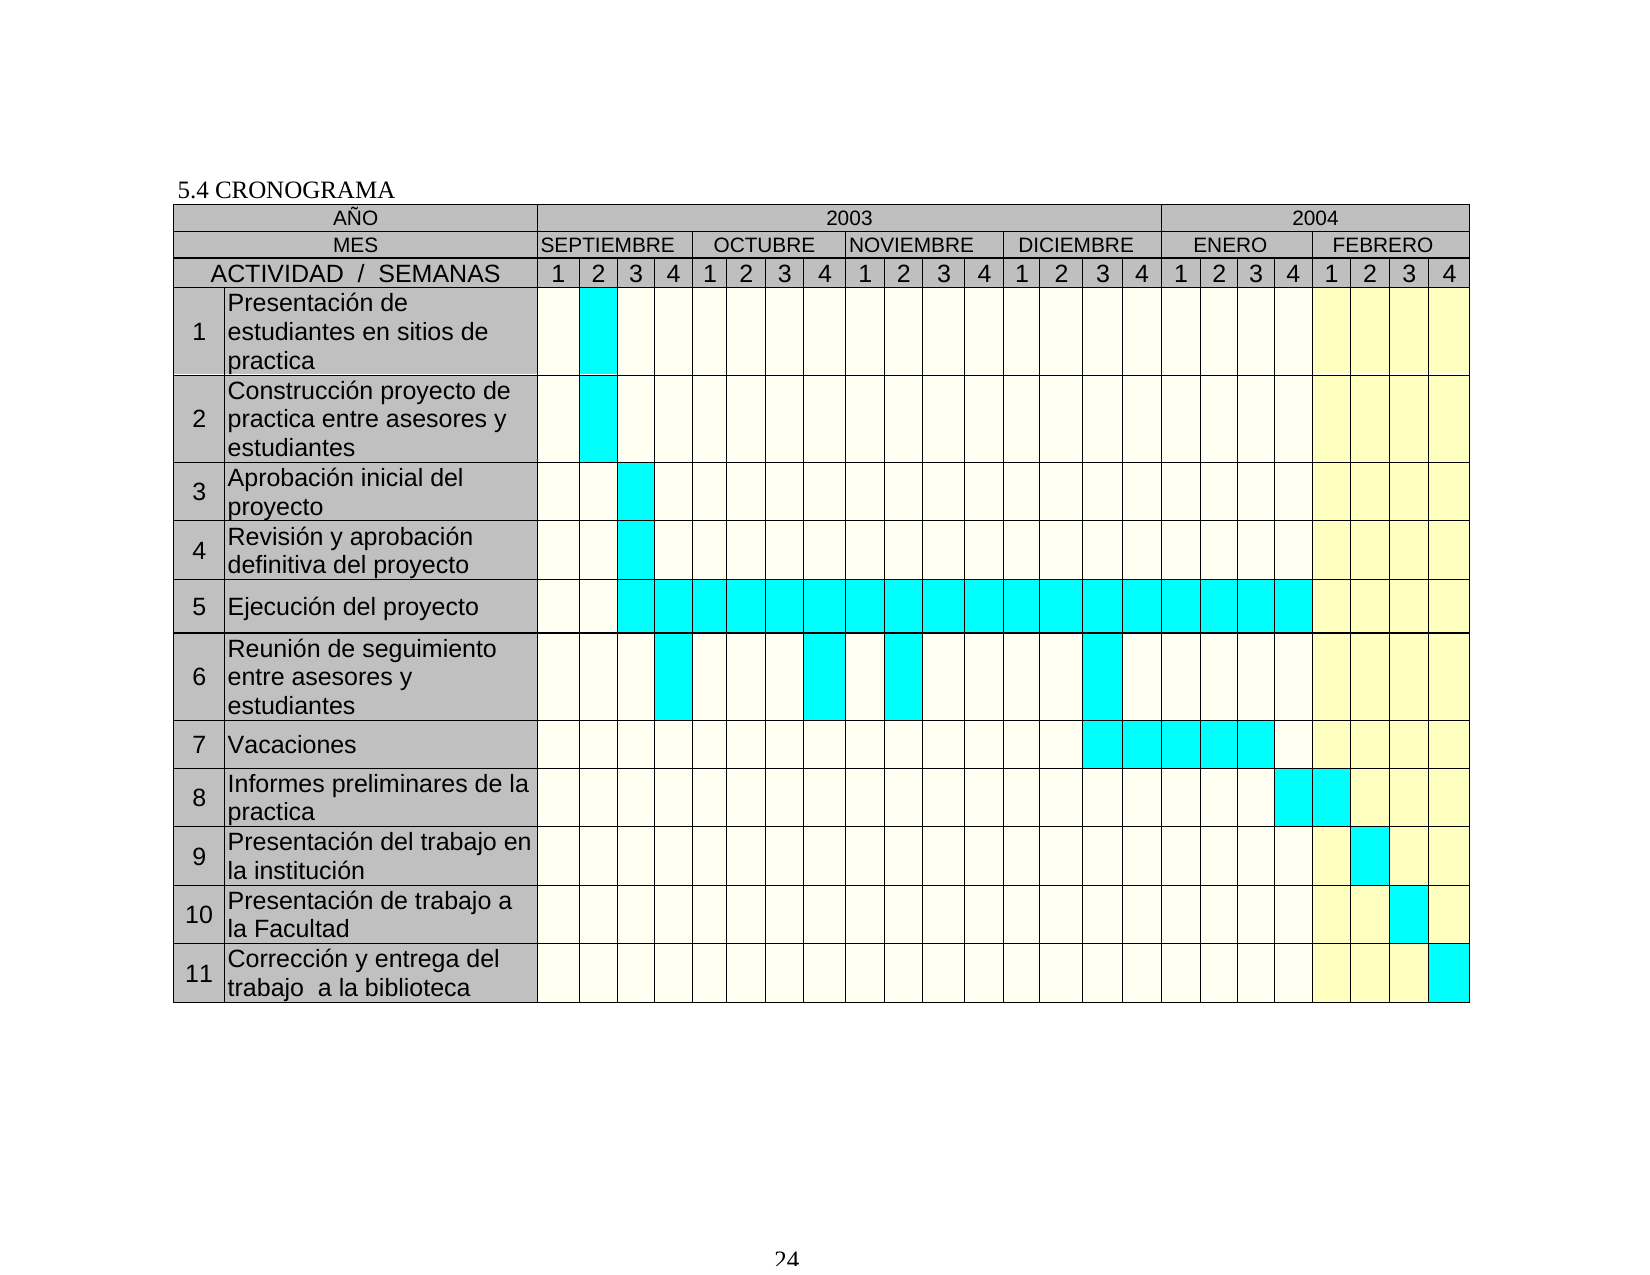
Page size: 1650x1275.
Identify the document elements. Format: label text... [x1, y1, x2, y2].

table_cell [923, 886, 964, 943]
table_cell [1004, 521, 1039, 579]
table_cell [1162, 886, 1200, 943]
table_cell [538, 521, 579, 579]
table_cell 3 [1083, 259, 1122, 287]
table_cell [1123, 721, 1161, 768]
table_cell [1275, 769, 1312, 826]
table_cell [766, 769, 803, 826]
table_cell [846, 521, 884, 579]
table_cell [923, 580, 964, 632]
table_cell [766, 288, 803, 374]
table_cell [1040, 944, 1082, 1002]
table_cell [1238, 769, 1274, 826]
table_cell [1004, 827, 1039, 885]
table_cell [1201, 634, 1237, 720]
table_cell [1083, 944, 1122, 1002]
table_cell ENERO [1162, 232, 1312, 257]
table_cell [1429, 376, 1469, 462]
table_cell 3 [923, 259, 964, 287]
table_cell [885, 769, 922, 826]
table_cell [1004, 580, 1039, 632]
table_cell [1123, 886, 1161, 943]
table_cell [1429, 288, 1469, 374]
table_cell SEPTIEMBRE [538, 232, 692, 257]
table_cell [885, 376, 922, 462]
table_cell [1351, 886, 1389, 943]
table_cell [1238, 288, 1274, 374]
table_cell [1040, 580, 1082, 632]
table_cell Presentación de estudiantes en sitios de practica [225, 288, 537, 374]
table_cell [1083, 288, 1122, 374]
table_cell [965, 944, 1003, 1002]
table_cell [1429, 721, 1469, 768]
table_cell [1275, 463, 1312, 520]
table_cell [1201, 944, 1237, 1002]
table_cell 8 [174, 769, 224, 826]
table_cell [965, 769, 1003, 826]
table_cell [1004, 769, 1039, 826]
table_cell [538, 769, 579, 826]
table_cell 9 [174, 827, 224, 885]
table_cell [885, 463, 922, 520]
table_cell [1238, 463, 1274, 520]
table_cell [1083, 721, 1122, 768]
table_cell [1313, 634, 1350, 720]
table_cell [923, 721, 964, 768]
table_cell Construcción proyecto de practica entre asesores y estudiantes [225, 376, 537, 462]
table_cell [965, 634, 1003, 720]
table_cell [965, 827, 1003, 885]
table_cell [1429, 521, 1469, 579]
table_cell 4 [174, 521, 224, 579]
table_cell 2 [1201, 259, 1237, 287]
table_cell [727, 769, 765, 826]
table_cell [1351, 580, 1389, 632]
table_cell [1162, 580, 1200, 632]
table_cell [885, 944, 922, 1002]
table_cell [1351, 721, 1389, 768]
table_cell [1313, 463, 1350, 520]
table_cell OCTUBRE [693, 232, 845, 257]
table_cell [804, 580, 845, 632]
table_cell [1201, 376, 1237, 462]
table_cell [693, 886, 726, 943]
table_cell [1429, 634, 1469, 720]
table_cell [1083, 634, 1122, 720]
table_cell [1275, 827, 1312, 885]
table_cell [885, 288, 922, 374]
table_cell [538, 463, 579, 520]
table_cell [655, 634, 692, 720]
table_cell [693, 521, 726, 579]
table_cell [804, 886, 845, 943]
table_cell [618, 463, 654, 520]
table_cell [618, 769, 654, 826]
table_cell [580, 376, 617, 462]
table_cell [1040, 634, 1082, 720]
table_cell [1313, 944, 1350, 1002]
table_cell [727, 463, 765, 520]
table_cell [1351, 288, 1389, 374]
table_header AÑO [174, 205, 537, 231]
table_cell [1040, 376, 1082, 462]
table_cell [1040, 463, 1082, 520]
table_cell [693, 944, 726, 1002]
table_cell [885, 521, 922, 579]
table_cell [1123, 580, 1161, 632]
table_cell [1040, 721, 1082, 768]
table_cell [1351, 827, 1389, 885]
table_cell 11 [174, 944, 224, 1002]
table_cell [1313, 886, 1350, 943]
table_cell [1040, 769, 1082, 826]
table_cell Ejecución del proyecto [225, 580, 537, 632]
table_cell [538, 721, 579, 768]
table_cell 3 [1238, 259, 1274, 287]
table_cell [1313, 769, 1350, 826]
table_cell [618, 827, 654, 885]
table_cell [727, 827, 765, 885]
table_cell [1275, 944, 1312, 1002]
table_cell [538, 376, 579, 462]
table_cell [1313, 376, 1350, 462]
table_cell [1123, 521, 1161, 579]
table_cell [965, 521, 1003, 579]
table_cell [1004, 376, 1039, 462]
table_cell [923, 634, 964, 720]
table_cell [965, 886, 1003, 943]
table_cell [1083, 463, 1122, 520]
table_cell [1040, 288, 1082, 374]
table_cell [923, 521, 964, 579]
table_cell [1275, 580, 1312, 632]
table_cell [766, 521, 803, 579]
table_cell [1351, 463, 1389, 520]
table_cell [580, 521, 617, 579]
table_cell 1 [174, 288, 224, 374]
table_cell [1313, 827, 1350, 885]
table_cell [766, 580, 803, 632]
table_cell [693, 721, 726, 768]
table_cell [1040, 886, 1082, 943]
table_cell [846, 288, 884, 374]
table_cell [693, 580, 726, 632]
table_cell 1 [1162, 259, 1200, 287]
table_cell 4 [965, 259, 1003, 287]
table_cell [965, 376, 1003, 462]
table_cell [655, 376, 692, 462]
table_cell 1 [538, 259, 579, 287]
table_cell [580, 886, 617, 943]
table_cell [580, 769, 617, 826]
table_cell [538, 288, 579, 374]
table_cell [727, 634, 765, 720]
table_cell [655, 944, 692, 1002]
table_cell [655, 288, 692, 374]
table_cell [885, 580, 922, 632]
table_cell [1162, 769, 1200, 826]
table_cell [655, 769, 692, 826]
table_cell [1275, 634, 1312, 720]
table_cell [804, 944, 845, 1002]
table_cell [693, 376, 726, 462]
table_cell [727, 288, 765, 374]
table_cell Reunión de seguimiento entre asesores y estudiantes [225, 634, 537, 720]
table_cell [580, 580, 617, 632]
table_cell [1083, 580, 1122, 632]
table_cell [618, 288, 654, 374]
table_cell [538, 944, 579, 1002]
table_cell [580, 288, 617, 374]
table_cell [727, 521, 765, 579]
table_cell [1083, 376, 1122, 462]
table_cell 10 [174, 886, 224, 943]
table_cell [923, 288, 964, 374]
table_cell [1083, 827, 1122, 885]
table_cell 7 [174, 721, 224, 768]
table_cell 1 [1004, 259, 1039, 287]
table_cell 2 [885, 259, 922, 287]
table_cell ACTIVIDAD / SEMANAS [174, 259, 537, 287]
table_cell Aprobación inicial del proyecto [225, 463, 537, 520]
table_cell Informes preliminares de la practica [225, 769, 537, 826]
table_cell NOVIEMBRE [846, 232, 1003, 257]
table_cell [1162, 521, 1200, 579]
table_cell 4 [804, 259, 845, 287]
table_cell [693, 463, 726, 520]
table_cell [1275, 886, 1312, 943]
table_cell [766, 463, 803, 520]
table_cell [1351, 376, 1389, 462]
table_cell [1390, 580, 1428, 632]
table_cell [538, 634, 579, 720]
table_cell [1390, 886, 1428, 943]
table_cell [846, 827, 884, 885]
table_cell [693, 288, 726, 374]
table_header 2004 [1162, 205, 1469, 231]
table_cell 2 [580, 259, 617, 287]
table_cell 1 [1313, 259, 1350, 287]
table_cell [618, 376, 654, 462]
table_cell 3 [766, 259, 803, 287]
table_cell [1238, 634, 1274, 720]
table_cell [923, 376, 964, 462]
table_cell [1313, 288, 1350, 374]
table_cell [804, 288, 845, 374]
table_cell Vacaciones [225, 721, 537, 768]
table_cell [885, 634, 922, 720]
table_cell [1351, 521, 1389, 579]
table_cell Corrección y entrega del trabajo a la biblioteca [225, 944, 537, 1002]
table_cell [580, 944, 617, 1002]
table_cell [727, 580, 765, 632]
table_header 2003 [538, 205, 1161, 231]
table_cell [846, 463, 884, 520]
table_cell [655, 886, 692, 943]
text 5.4 CRONOGRAMA [177, 176, 1473, 204]
table_cell [766, 721, 803, 768]
table_cell [1238, 580, 1274, 632]
table_cell [846, 886, 884, 943]
table_cell 4 [1123, 259, 1161, 287]
table_cell [804, 463, 845, 520]
table_cell [693, 827, 726, 885]
table_cell [1429, 463, 1469, 520]
table_cell [1201, 769, 1237, 826]
table_cell [1429, 944, 1469, 1002]
table_cell [1162, 463, 1200, 520]
table_cell [804, 634, 845, 720]
table_cell Presentación del trabajo en la institución [225, 827, 537, 885]
table_cell FEBRERO [1313, 232, 1469, 257]
table_cell [538, 580, 579, 632]
table_cell [1004, 721, 1039, 768]
table_cell [655, 721, 692, 768]
table_cell [1004, 886, 1039, 943]
table_cell [1429, 769, 1469, 826]
table_cell MES [174, 232, 537, 257]
table_cell [1201, 721, 1237, 768]
table_cell [923, 944, 964, 1002]
table_cell 4 [1429, 259, 1469, 287]
table_cell [1390, 634, 1428, 720]
table_cell [1275, 288, 1312, 374]
table_cell [1162, 827, 1200, 885]
table_cell 3 [1390, 259, 1428, 287]
table_cell [1429, 580, 1469, 632]
table_cell [766, 634, 803, 720]
table_cell [1275, 721, 1312, 768]
table_cell [1123, 769, 1161, 826]
table_cell [1162, 634, 1200, 720]
table_cell [1390, 376, 1428, 462]
table_cell [846, 634, 884, 720]
table_cell 2 [727, 259, 765, 287]
table_cell [923, 827, 964, 885]
table_cell [846, 721, 884, 768]
table_cell [1238, 521, 1274, 579]
table_cell [804, 769, 845, 826]
table_cell [1351, 769, 1389, 826]
table_cell Revisión y aprobación definitiva del proyecto [225, 521, 537, 579]
table_cell 4 [1275, 259, 1312, 287]
table_cell [618, 886, 654, 943]
table_cell 2 [174, 376, 224, 462]
table_cell [1162, 944, 1200, 1002]
table_cell [1162, 721, 1200, 768]
table_cell [846, 376, 884, 462]
table_cell [965, 463, 1003, 520]
table_cell [580, 463, 617, 520]
table_cell [923, 463, 964, 520]
table_cell [766, 827, 803, 885]
table_cell [846, 944, 884, 1002]
table_cell [618, 521, 654, 579]
table_cell [885, 721, 922, 768]
table_cell [580, 634, 617, 720]
table_cell [1123, 376, 1161, 462]
table_cell 1 [846, 259, 884, 287]
table_cell Presentación de trabajo a la Facultad [225, 886, 537, 943]
table_cell [1390, 944, 1428, 1002]
table_cell [580, 721, 617, 768]
table_cell [1123, 288, 1161, 374]
table_cell [1390, 721, 1428, 768]
table_cell [885, 886, 922, 943]
table_cell [1201, 463, 1237, 520]
table_cell [727, 944, 765, 1002]
table_cell [1083, 521, 1122, 579]
table_cell [965, 288, 1003, 374]
table_cell [1275, 521, 1312, 579]
table_cell [655, 463, 692, 520]
table_cell [538, 886, 579, 943]
table_cell [1123, 634, 1161, 720]
table_cell [1238, 376, 1274, 462]
table_cell 4 [655, 259, 692, 287]
table_cell [727, 886, 765, 943]
table_cell [1123, 944, 1161, 1002]
text 24 [362, 1245, 1211, 1266]
table_cell [1162, 288, 1200, 374]
table_cell 3 [174, 463, 224, 520]
table_cell [1004, 634, 1039, 720]
table_cell [618, 944, 654, 1002]
table_cell [885, 827, 922, 885]
table_cell [846, 769, 884, 826]
table_cell [1201, 288, 1237, 374]
table_cell [693, 634, 726, 720]
table_cell [1123, 463, 1161, 520]
table_cell [1390, 521, 1428, 579]
table_cell [1083, 769, 1122, 826]
table_cell [655, 521, 692, 579]
table_cell [580, 827, 617, 885]
table_cell [804, 376, 845, 462]
table_cell [693, 769, 726, 826]
table_cell [1123, 827, 1161, 885]
table_cell 2 [1351, 259, 1389, 287]
table_cell DICIEMBRE [1004, 232, 1161, 257]
table_cell [727, 721, 765, 768]
table_cell [1040, 827, 1082, 885]
table_cell 3 [618, 259, 654, 287]
table_cell [1201, 886, 1237, 943]
table_cell [1429, 827, 1469, 885]
table_cell [1162, 376, 1200, 462]
table_cell [804, 521, 845, 579]
table_cell [965, 721, 1003, 768]
table_cell [618, 634, 654, 720]
table_cell 6 [174, 634, 224, 720]
table_cell 2 [1040, 259, 1082, 287]
table_cell [846, 580, 884, 632]
table_cell [923, 769, 964, 826]
table_cell [766, 886, 803, 943]
table_cell [655, 827, 692, 885]
table_cell [1429, 886, 1469, 943]
table_cell [1351, 634, 1389, 720]
table_cell [1238, 944, 1274, 1002]
table_cell [618, 580, 654, 632]
table_cell [1351, 944, 1389, 1002]
table_cell [1004, 288, 1039, 374]
table_cell [655, 580, 692, 632]
table_cell [1004, 463, 1039, 520]
table_cell [804, 721, 845, 768]
table_cell [1201, 521, 1237, 579]
table_cell [727, 376, 765, 462]
table_cell [1201, 827, 1237, 885]
table_cell [538, 827, 579, 885]
table_cell [1238, 827, 1274, 885]
table_cell [1390, 463, 1428, 520]
table_cell [1390, 769, 1428, 826]
table_cell 5 [174, 580, 224, 632]
table_cell [1390, 827, 1428, 885]
table_cell [1201, 580, 1237, 632]
table_cell [1275, 376, 1312, 462]
table_cell [1313, 721, 1350, 768]
table_cell [766, 944, 803, 1002]
table_cell [1313, 580, 1350, 632]
table_cell [804, 827, 845, 885]
table_cell [1313, 521, 1350, 579]
table_cell 1 [693, 259, 726, 287]
table_cell [1004, 944, 1039, 1002]
table_cell [1040, 521, 1082, 579]
table_cell [1238, 721, 1274, 768]
table_cell [965, 580, 1003, 632]
table_cell [1083, 886, 1122, 943]
table_cell [618, 721, 654, 768]
table_cell [766, 376, 803, 462]
table_cell [1390, 288, 1428, 374]
table_cell [1238, 886, 1274, 943]
